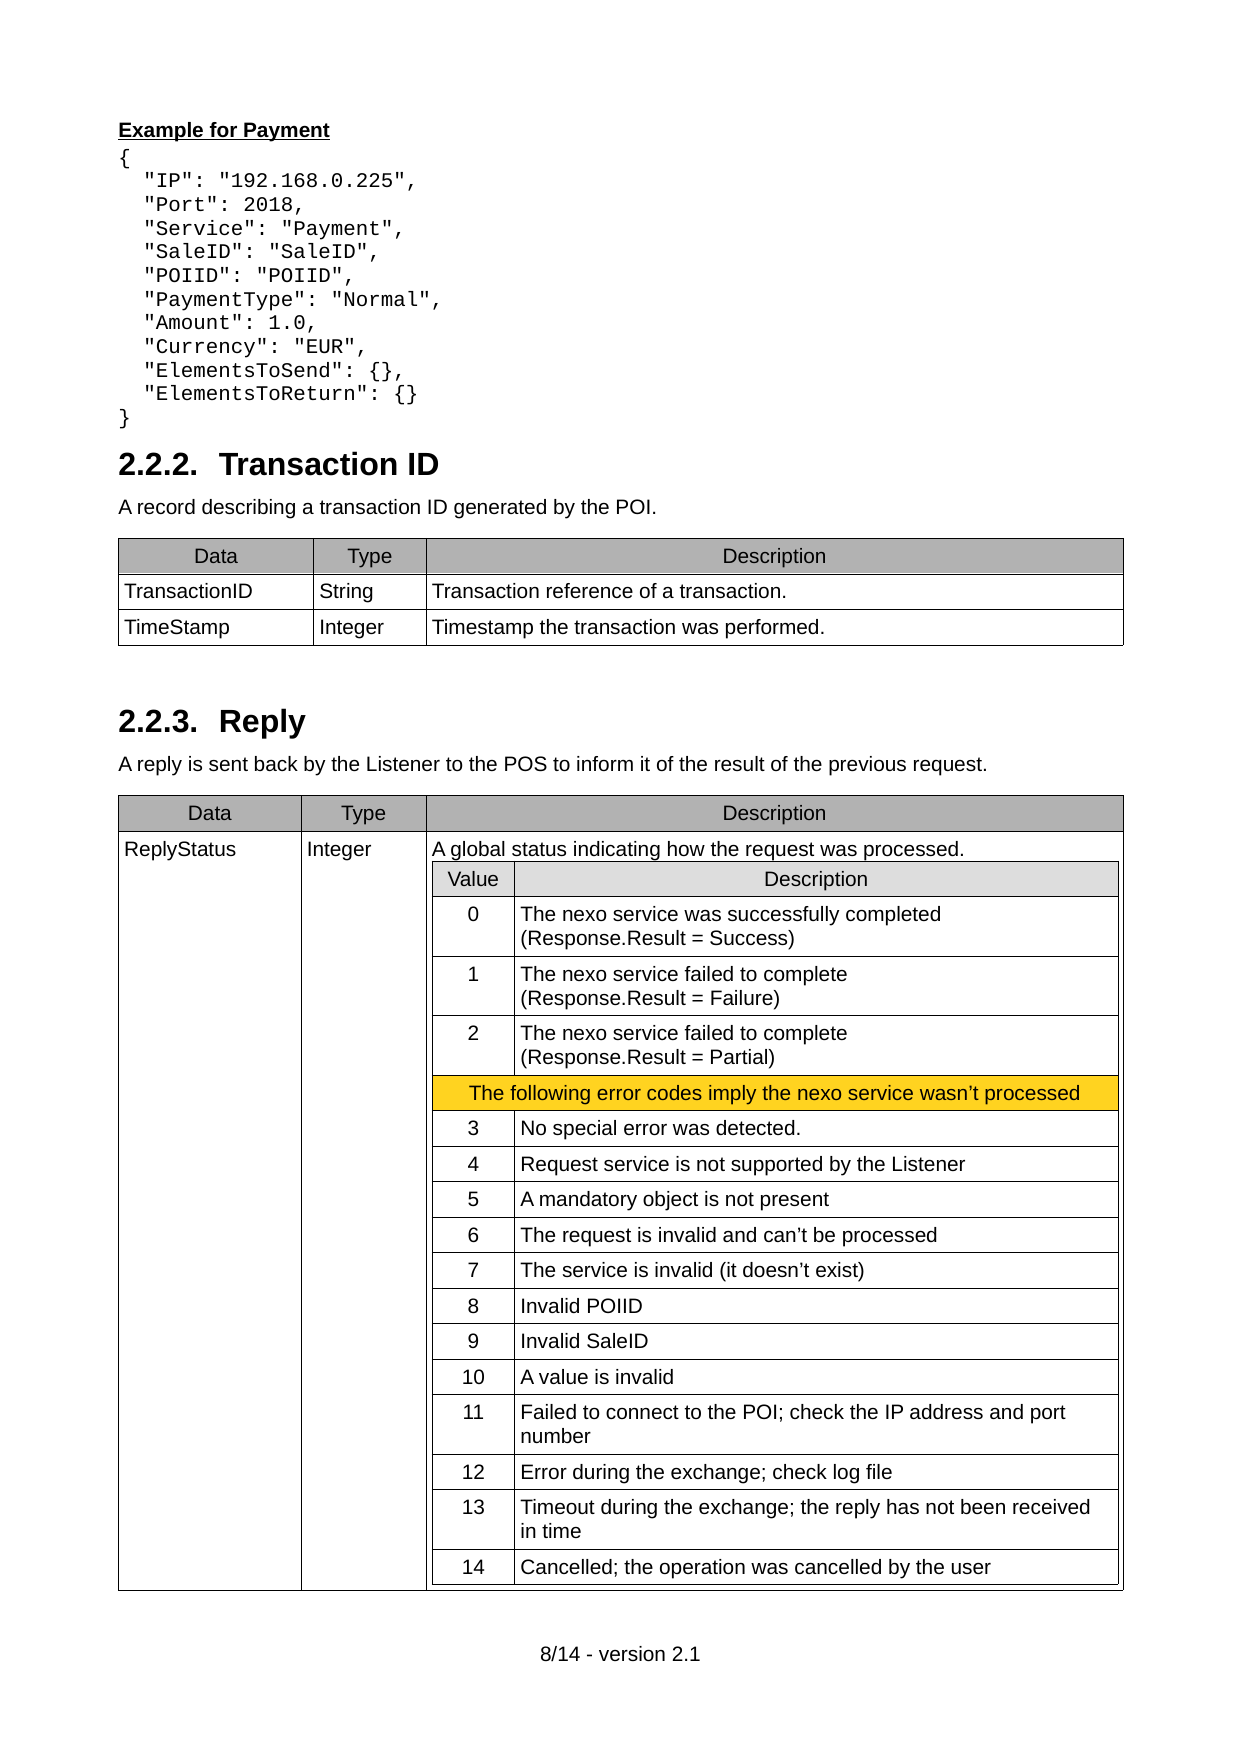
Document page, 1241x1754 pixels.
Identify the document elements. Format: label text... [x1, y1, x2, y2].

table_cell Failed to connect to the POI; check the IP address and port number [515, 1395, 1118, 1454]
table_header Description [515, 862, 1118, 896]
table_cell 14 [433, 1550, 514, 1584]
table_cell 10 [433, 1360, 514, 1394]
table_cell Request service is not supported by the Listener [515, 1147, 1118, 1181]
text Example for Payment [118, 118, 1122, 142]
table_header Value [433, 862, 514, 896]
table_cell No special error was detected. [515, 1111, 1118, 1146]
table_cell Timestamp the transaction was performed. [427, 610, 1123, 644]
table_cell 12 [433, 1455, 514, 1489]
table_cell ReplyStatus [119, 832, 301, 1590]
table_cell 13 [433, 1490, 514, 1549]
table_cell 7 [433, 1253, 514, 1288]
table_cell Invalid POIID [515, 1289, 1118, 1323]
table_cell 3 [433, 1111, 514, 1146]
text "ElementsToReturn": {} [118, 383, 1122, 407]
text "POIID": "POIID", [118, 265, 1122, 289]
table_cell 11 [433, 1395, 514, 1454]
subtitle Reply [118, 702, 1122, 739]
table_cell A global status indicating how the request was processed. [427, 832, 1123, 1590]
text "Service": "Payment", [118, 218, 1122, 241]
text "Amount": 1.0, [118, 312, 1122, 336]
table_cell Timeout during the exchange; the reply has not been received in time [515, 1490, 1118, 1549]
table_cell Integer [314, 610, 426, 644]
table_cell The nexo service failed to complete (Response.Result = Partial) [515, 1016, 1118, 1074]
text "ElementsToSend": {}, [118, 360, 1122, 383]
text A record describing a transaction ID generated by the POI. [118, 494, 1122, 518]
table_header Data [119, 539, 313, 573]
table_header Type [302, 796, 426, 831]
text "PaymentType": "Normal", [118, 289, 1122, 312]
table_header Description [427, 539, 1123, 573]
table_cell Transaction reference of a transaction. [427, 575, 1123, 609]
table_cell The service is invalid (it doesn’t exist) [515, 1253, 1118, 1288]
table_cell 9 [433, 1324, 514, 1359]
table_cell The nexo service was successfully completed (Response.Result = Success) [515, 897, 1118, 956]
table_cell The nexo service failed to complete (Response.Result = Failure) [515, 957, 1118, 1015]
text { [118, 147, 1122, 171]
table_cell The request is invalid and can’t be processed [515, 1218, 1118, 1252]
table_cell TransactionID [119, 575, 313, 609]
table_cell 2 [433, 1016, 514, 1074]
table_header Data [119, 796, 301, 831]
table_cell 5 [433, 1182, 514, 1217]
table_header Type [314, 539, 426, 573]
table_cell A mandatory object is not present [515, 1182, 1118, 1217]
text "SaleID": "SaleID", [118, 241, 1122, 265]
table_cell 6 [433, 1218, 514, 1252]
table_cell The following error codes imply the nexo service wasn’t processed [433, 1076, 1118, 1110]
table_cell Error during the exchange; check log file [515, 1455, 1118, 1489]
text } [118, 407, 1122, 431]
table_cell 1 [433, 957, 514, 1015]
table_cell 4 [433, 1147, 514, 1181]
table_cell Integer [302, 832, 426, 1590]
text "Currency": "EUR", [118, 336, 1122, 360]
table_cell Cancelled; the operation was cancelled by the user [515, 1550, 1118, 1584]
table_header Description [427, 796, 1123, 831]
table_cell TimeStamp [119, 610, 313, 644]
text "Port": 2018, [118, 194, 1122, 218]
subtitle Transaction ID [118, 445, 1122, 482]
table_cell A value is invalid [515, 1360, 1118, 1394]
text "IP": "192.168.0.225", [118, 171, 1122, 194]
table_cell String [314, 575, 426, 609]
table_cell Invalid SaleID [515, 1324, 1118, 1359]
table_cell 8 [433, 1289, 514, 1323]
text A reply is sent back by the Listener to the POS to inform it of the result of the previous request. [118, 752, 1122, 776]
table_cell 0 [433, 897, 514, 956]
